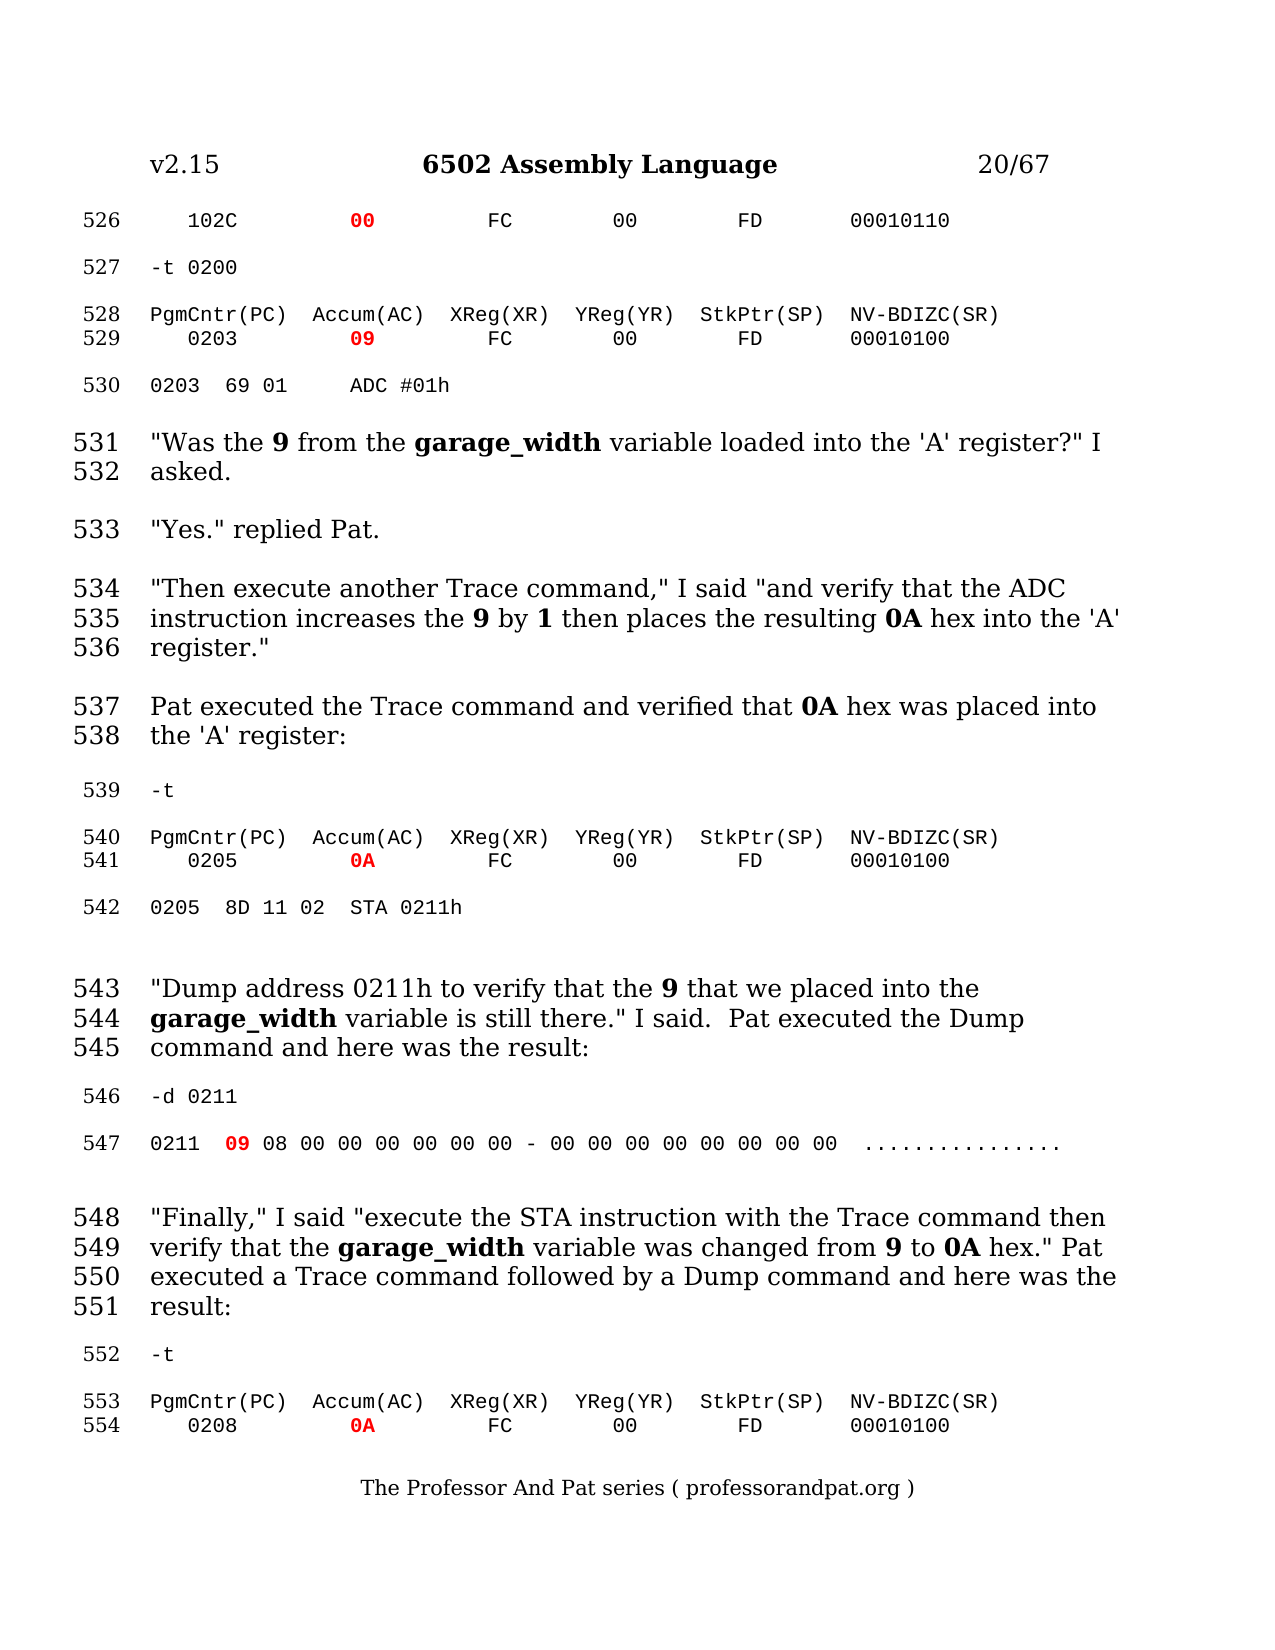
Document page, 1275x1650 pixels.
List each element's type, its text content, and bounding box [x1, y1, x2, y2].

text 0203 09 FC 00 FD 00010100 [150, 328, 1125, 351]
text PgmCntr(PC) Accum(AC) XReg(XR) YReg(YR) StkPtr(SP) NV-BDIZC(SR) [150, 304, 1125, 328]
text "Finally," I said "execute the STA instruction with the Trace command then verify that the garage_width variable was changed from 9 to 0A hex." Pat executed a Trace command followed by a Dump command and here was the result: [150, 1203, 1125, 1321]
text 102C 00 FC 00 FD 00010110 [150, 210, 1125, 233]
text 0205 8D 11 02 STA 0211h [150, 897, 1125, 921]
text PgmCntr(PC) Accum(AC) XReg(XR) YReg(YR) StkPtr(SP) NV-BDIZC(SR) [150, 827, 1125, 850]
text Pat executed the Trace command and verified that 0A hex was placed into the 'A' register: [150, 692, 1125, 751]
text "Then execute another Trace command," I said "and verify that the ADC instruction increases the 9 by 1 then places the resulting 0A hex into the 'A' register." [150, 574, 1125, 662]
text -d 0211 [150, 1086, 1125, 1109]
text PgmCntr(PC) Accum(AC) XReg(XR) YReg(YR) StkPtr(SP) NV-BDIZC(SR) [150, 1392, 1125, 1415]
text "Yes." replied Pat. [150, 516, 1125, 545]
text -t [150, 1344, 1125, 1368]
text "Dump address 0211h to verify that the 9 that we placed into the garage_width variable is still there." I said. Pat executed the Dump command and here was the result: [150, 974, 1125, 1062]
text 0208 0A FC 00 FD 00010100 [150, 1415, 1125, 1439]
text -t [150, 780, 1125, 803]
text 0211 09 08 00 00 00 00 00 00 - 00 00 00 00 00 00 00 00 ................ [150, 1133, 1125, 1156]
text -t 0200 [150, 257, 1125, 281]
text "Was the 9 from the garage_width variable loaded into the 'A' register?" I asked. [150, 428, 1125, 486]
text 0203 69 01 ADC #01h [150, 375, 1125, 398]
text 0205 0A FC 00 FD 00010100 [150, 850, 1125, 874]
